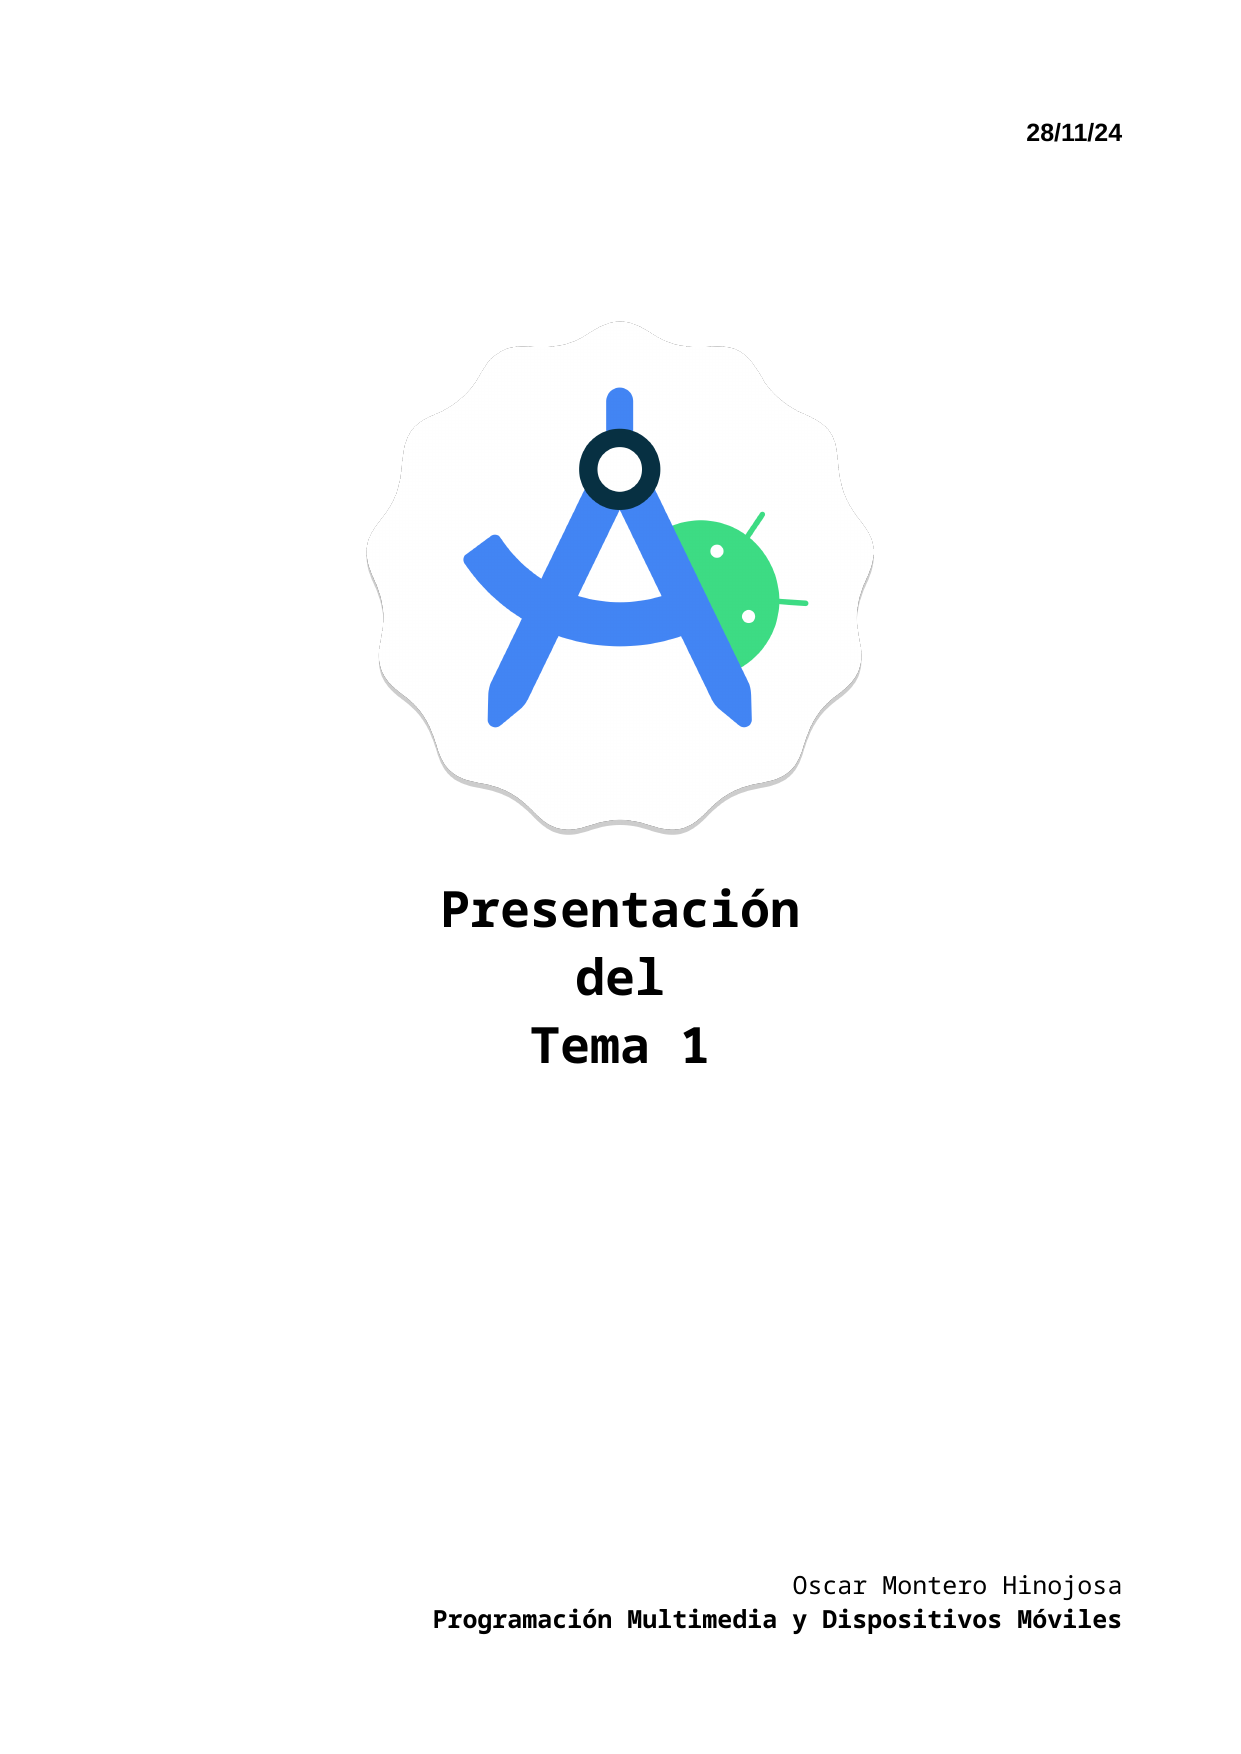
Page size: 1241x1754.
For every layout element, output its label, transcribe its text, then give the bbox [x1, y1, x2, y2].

text del [118, 942, 1122, 1011]
text Presentación [118, 874, 1122, 942]
text Tema 1 [118, 1011, 1122, 1079]
picture [343, 298, 897, 853]
